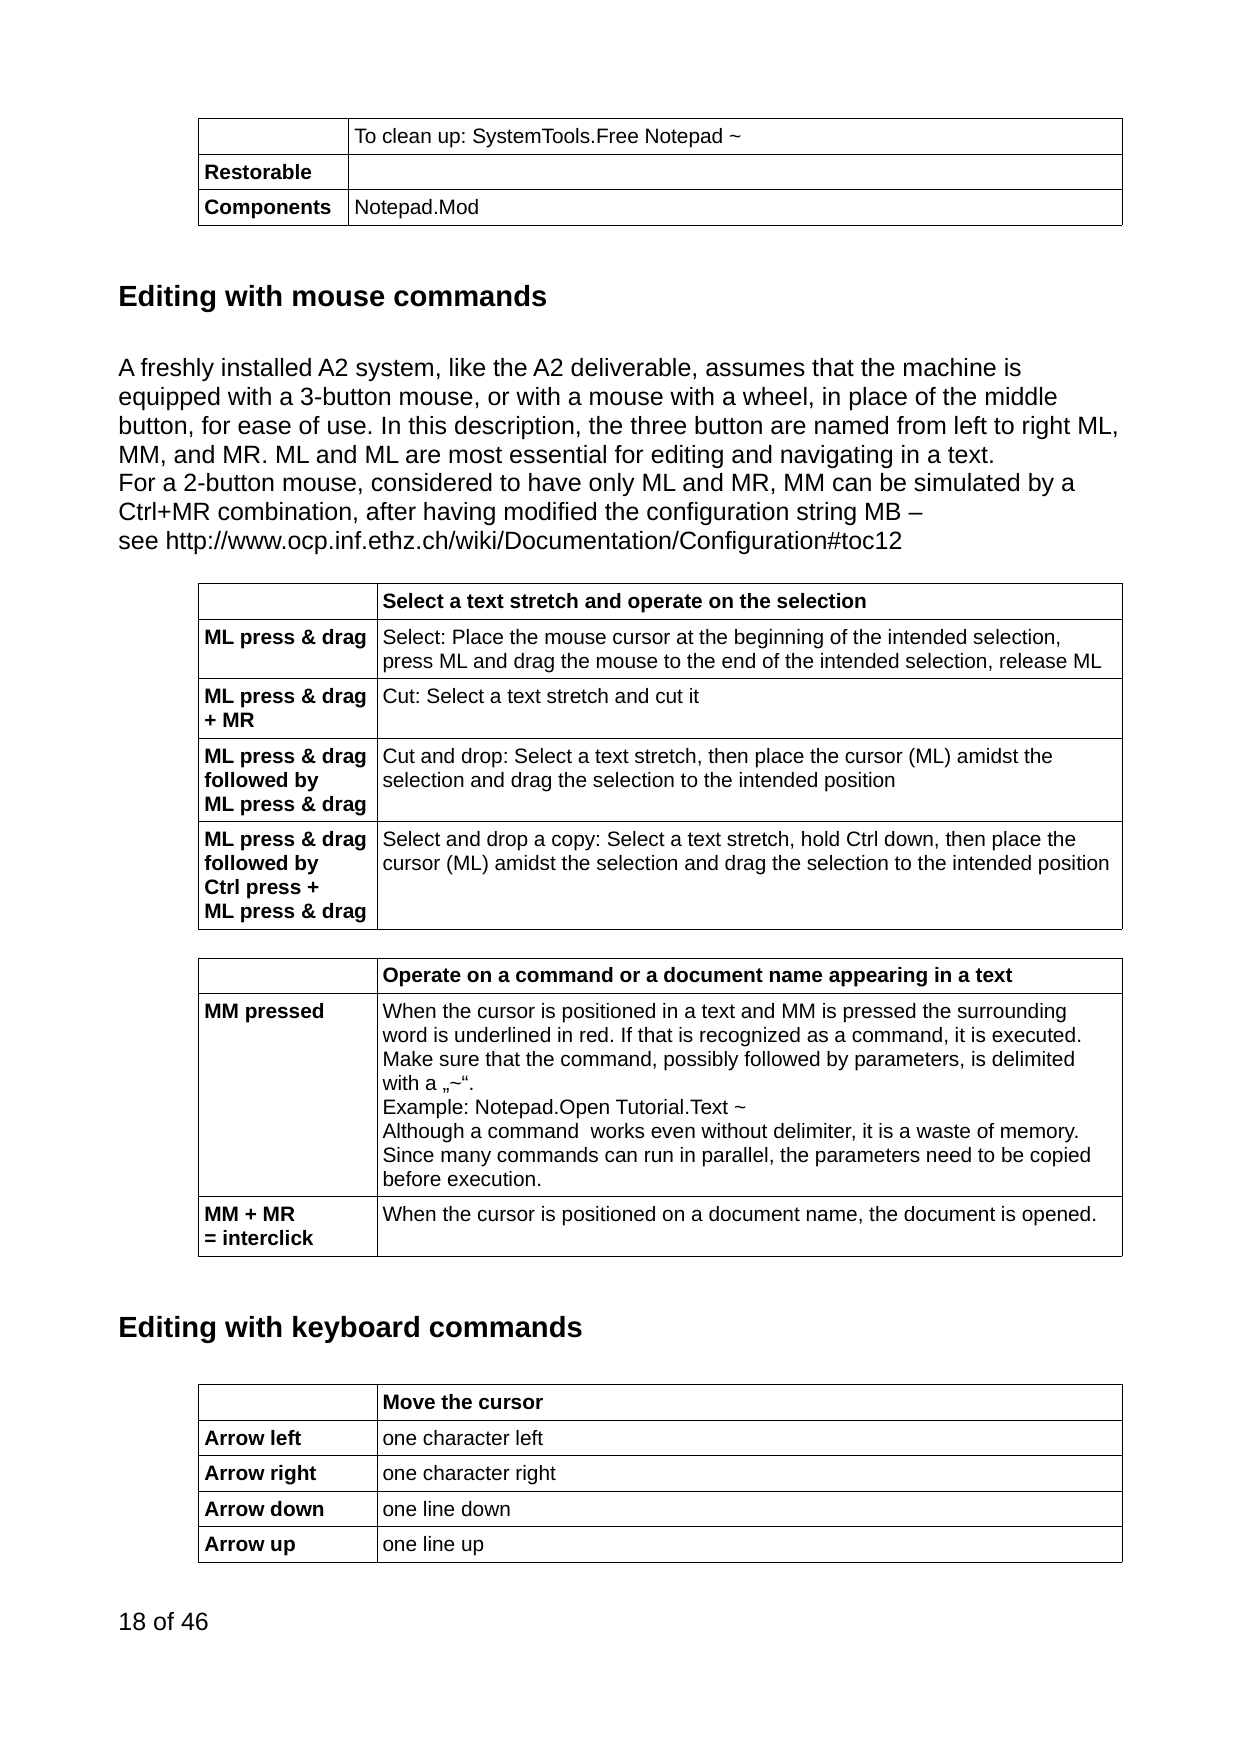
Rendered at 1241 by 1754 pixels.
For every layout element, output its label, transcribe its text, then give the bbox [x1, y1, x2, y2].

table_header [199, 1385, 377, 1420]
table_cell [349, 155, 1122, 189]
text A freshly installed A2 system, like the A2 deliverable, assumes that the machine is equipped with a 3-button mouse, or with a mouse with a wheel, in place of the middle button, for ease of use. In this description, the three button are named from left to right ML, MM, and MR. ML and ML are most essential for editing and navigating in a text. [118, 353, 1122, 468]
table_cell Restorable [199, 155, 348, 189]
table_header Move the cursor [378, 1385, 1122, 1420]
table_cell ML press & drag [199, 620, 377, 678]
table_cell ML press & drag followed by Ctrl press + ML press & drag [199, 822, 377, 929]
subtitle Editing with keyboard commands [118, 1309, 1122, 1343]
table_cell ML press & drag followed by ML press & drag [199, 739, 377, 821]
table_cell When the cursor is positioned on a document name, the document is opened. [378, 1197, 1122, 1256]
table_cell Select: Place the mouse cursor at the beginning of the intended selection, press ML and drag the mouse to the end of the intended selection, release ML [378, 620, 1122, 678]
text see http://www.ocp.inf.ethz.ch/wiki/Documentation/Configuration#toc12 [118, 526, 1122, 554]
table_cell MM + MR = interclick [199, 1197, 377, 1256]
table_cell ML press & drag + MR [199, 679, 377, 738]
table_cell When the cursor is positioned in a text and MM is pressed the surrounding word is underlined in red. If that is recognized as a command, it is executed. Make sure that the command, possibly followed by parameters, is delimited with a „~“. Example: Notepad.Open Tutorial.Text ~ Although a command works even without delimiter, it is a waste of memory. Since many commands can run in parallel, the parameters need to be copied before execution. [378, 994, 1122, 1196]
table_cell MM pressed [199, 994, 377, 1196]
subtitle Editing with mouse commands [118, 278, 1122, 312]
table_cell Arrow down [199, 1492, 377, 1526]
table_cell Cut and drop: Select a text stretch, then place the cursor (ML) amidst the selection and drag the selection to the intended position [378, 739, 1122, 821]
table_cell Select and drop a copy: Select a text stretch, hold Ctrl down, then place the cursor (ML) amidst the selection and drag the selection to the intended position [378, 822, 1122, 929]
table_cell Notepad.Mod [349, 190, 1122, 225]
table_cell one character right [378, 1456, 1122, 1491]
table_cell Arrow up [199, 1527, 377, 1562]
table_cell Arrow right [199, 1456, 377, 1491]
table_header Operate on a command or a document name appearing in a text [378, 959, 1122, 993]
table_cell [199, 119, 348, 154]
table_cell Arrow left [199, 1421, 377, 1455]
table_cell Components [199, 190, 348, 225]
text For a 2-button mouse, considered to have only ML and MR, MM can be simulated by a Ctrl+MR combination, after having modified the configuration string MB – [118, 468, 1122, 526]
table_cell Cut: Select a text stretch and cut it [378, 679, 1122, 738]
table_cell one line up [378, 1527, 1122, 1562]
table_cell one line down [378, 1492, 1122, 1526]
table_cell one character left [378, 1421, 1122, 1455]
table_header [199, 959, 377, 993]
table_cell To clean up: SystemTools.Free Notepad ~ [349, 119, 1122, 154]
table_header [199, 584, 377, 619]
table_header Select a text stretch and operate on the selection [378, 584, 1122, 619]
